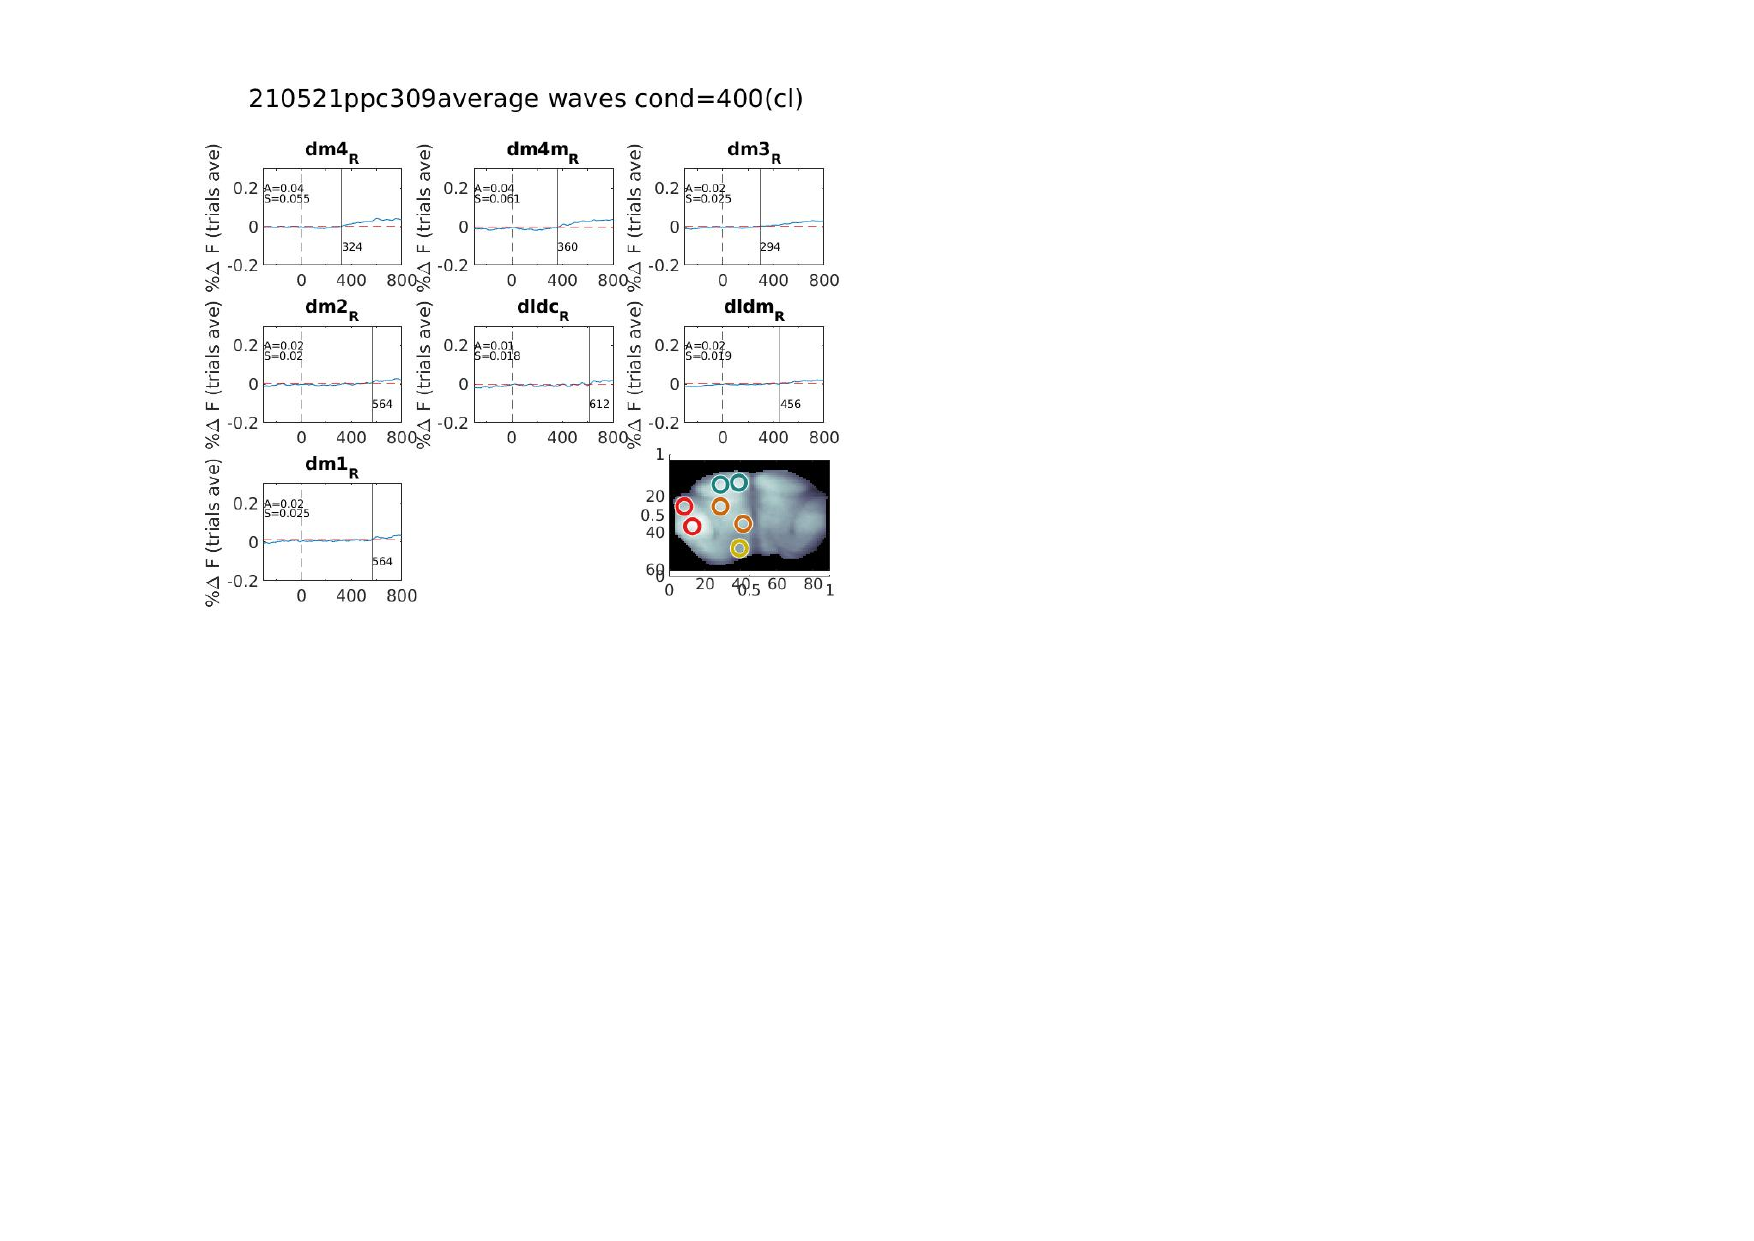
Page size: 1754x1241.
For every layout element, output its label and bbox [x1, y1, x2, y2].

picture [150, 75, 901, 638]
